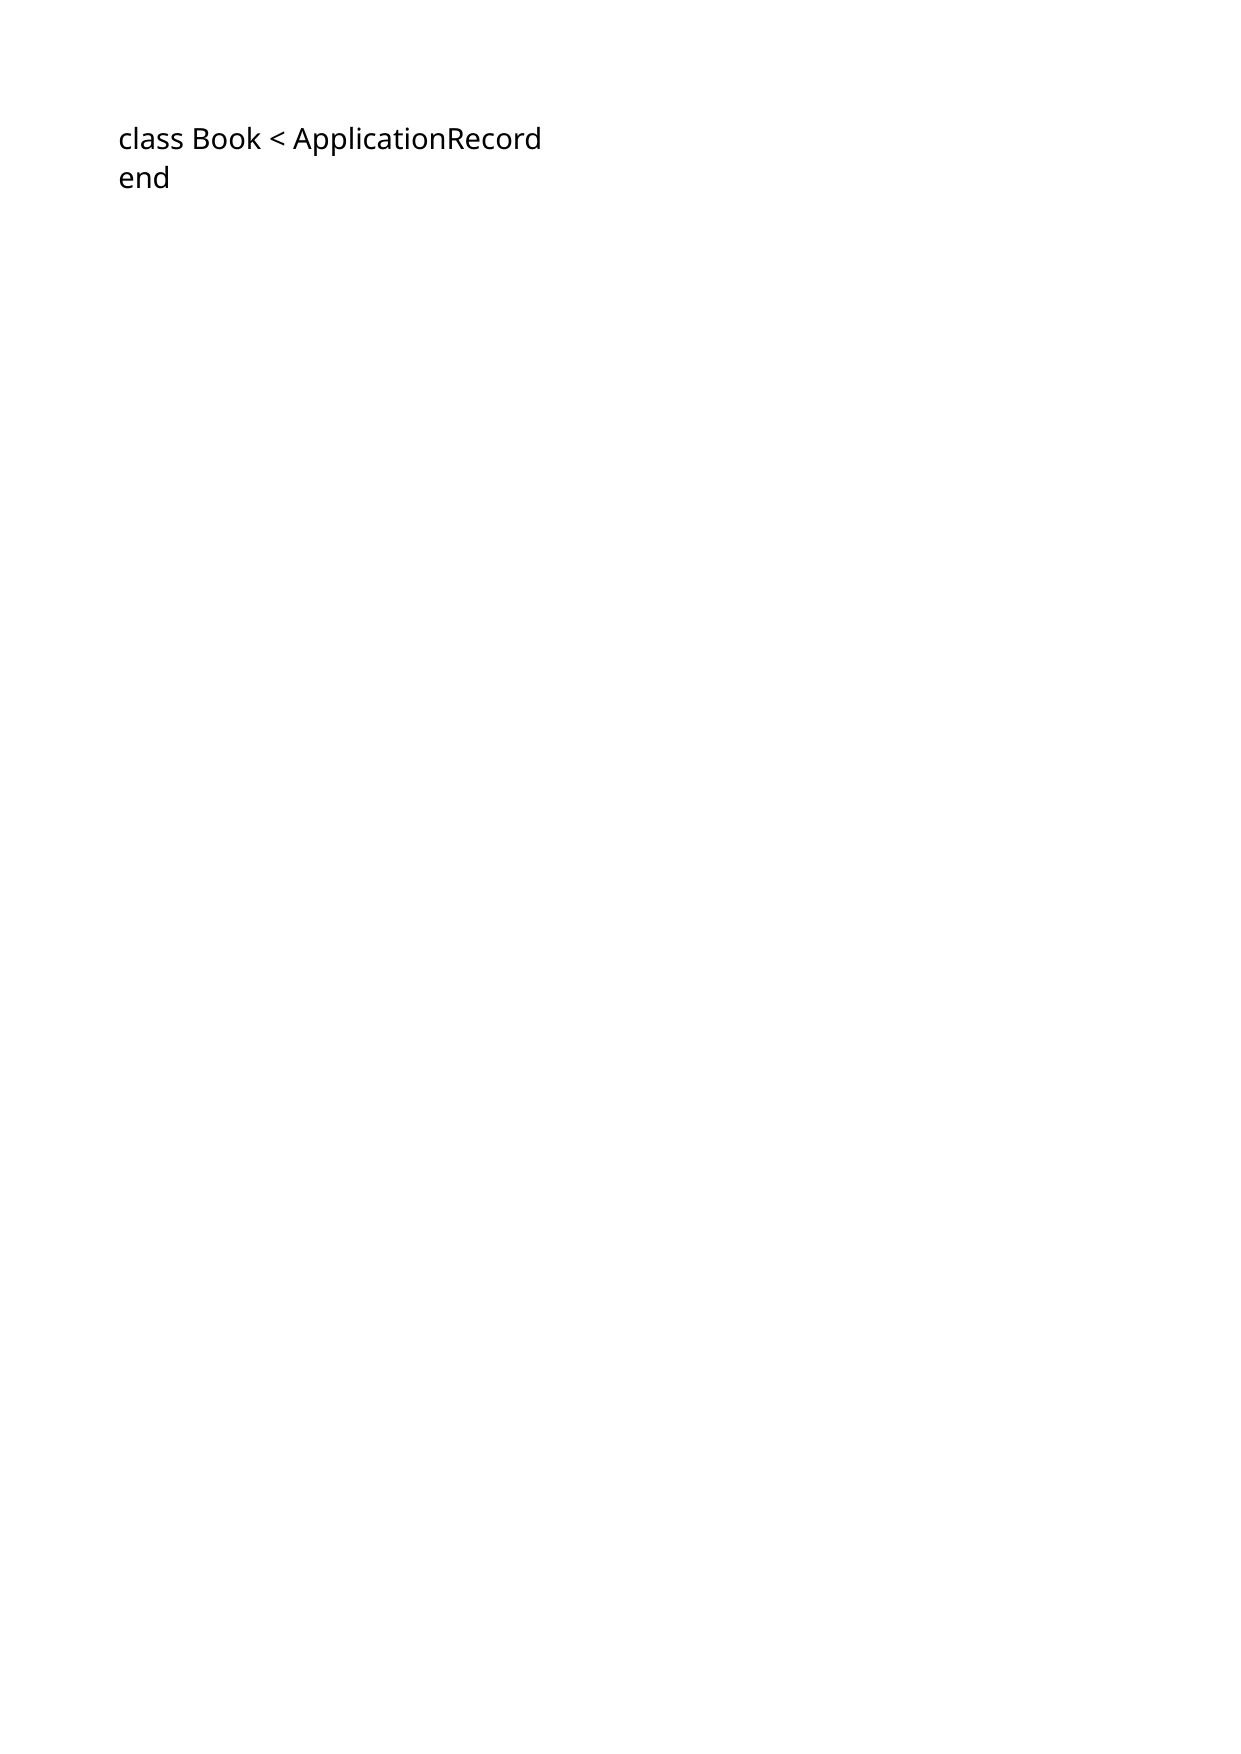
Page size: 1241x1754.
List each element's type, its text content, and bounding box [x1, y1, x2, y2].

text class Book < ApplicationRecord [118, 118, 1122, 158]
text end [118, 158, 1122, 197]
